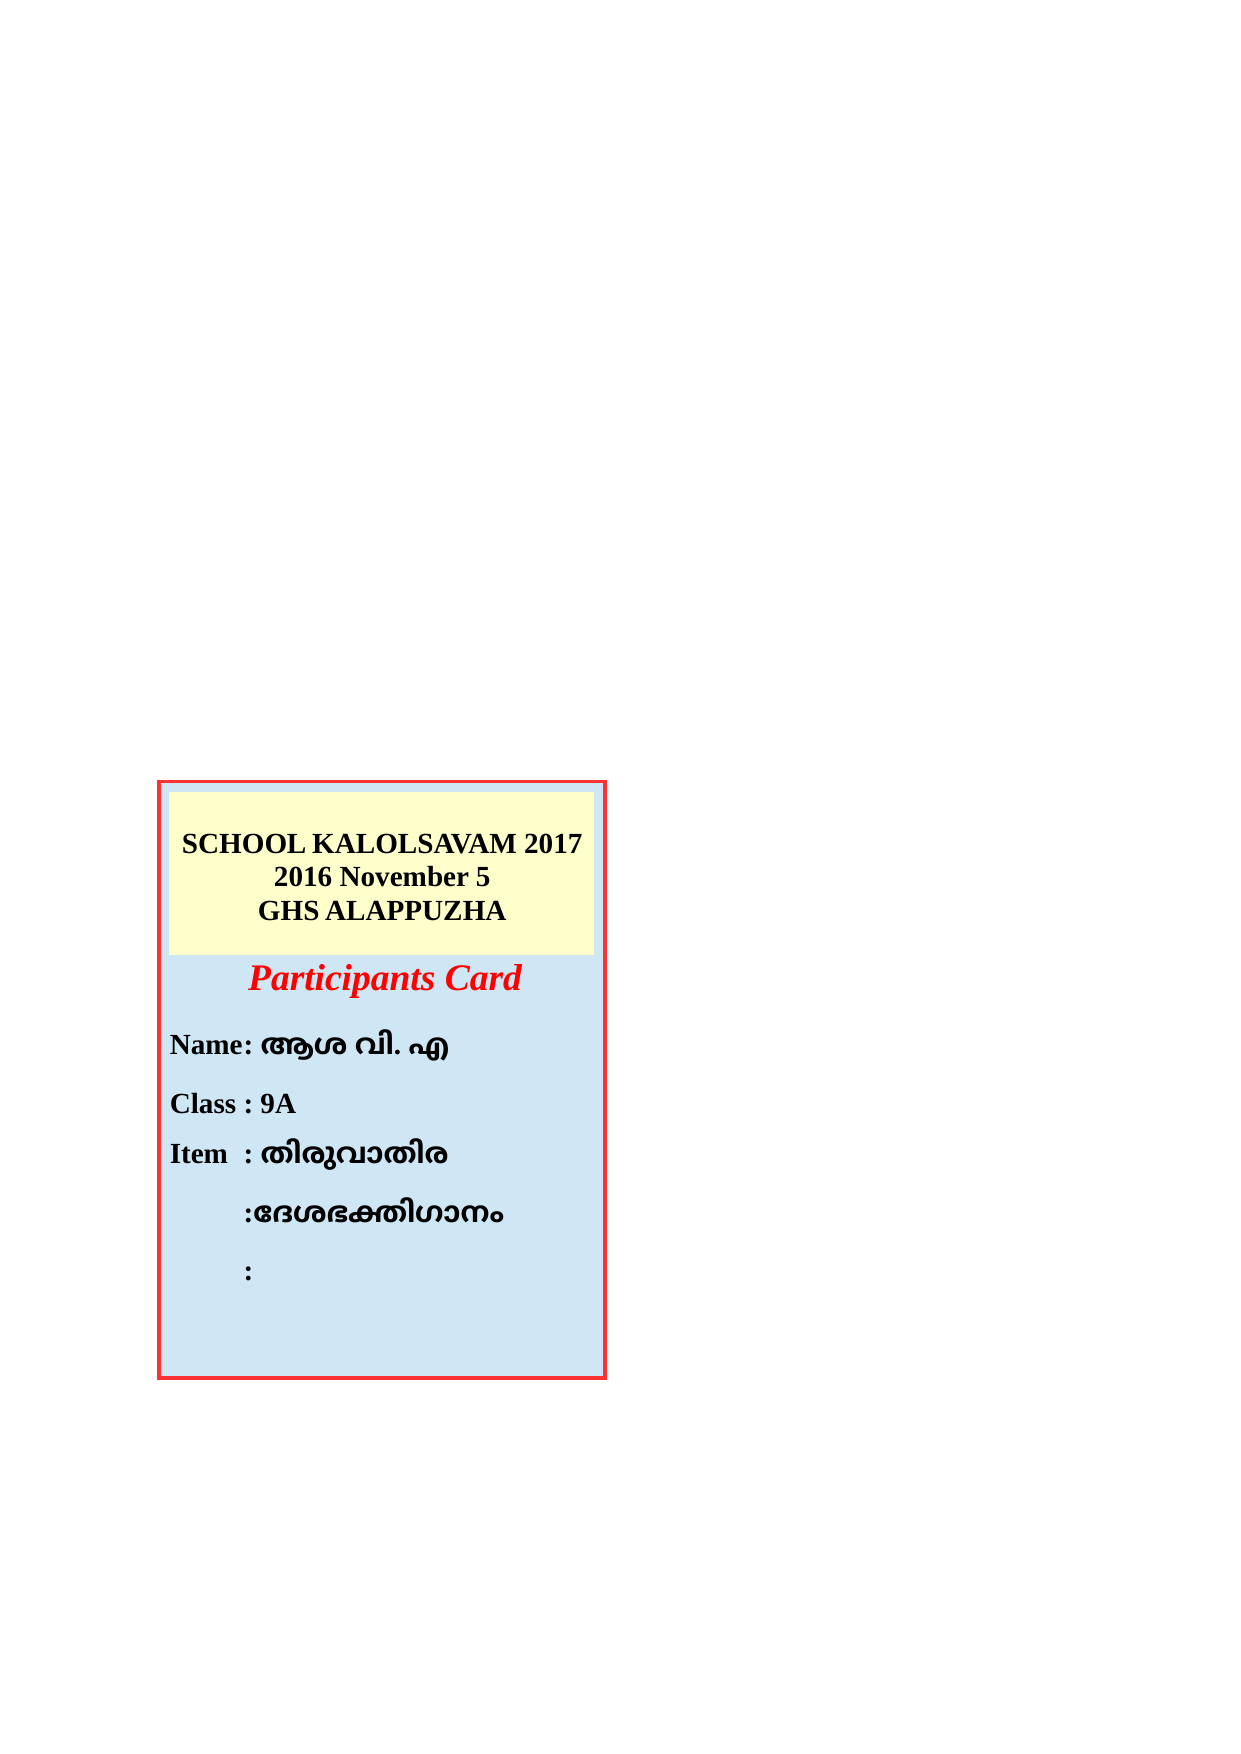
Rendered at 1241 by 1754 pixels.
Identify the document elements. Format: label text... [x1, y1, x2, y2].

text Class : 9A [169, 1086, 594, 1119]
text :ദേശഭക്തിഗാനം [169, 1195, 594, 1234]
text 2016 November 5 [169, 859, 594, 893]
text Name : ആശ വി. എ [169, 1027, 594, 1066]
text Participants Card [169, 955, 594, 998]
text : [169, 1253, 594, 1287]
text GHS ALAPPUZHA [169, 893, 594, 926]
text SCHOOL KALOLSAVAM 2017 [169, 826, 594, 859]
text Item : തിരുവാതിര [169, 1136, 594, 1175]
